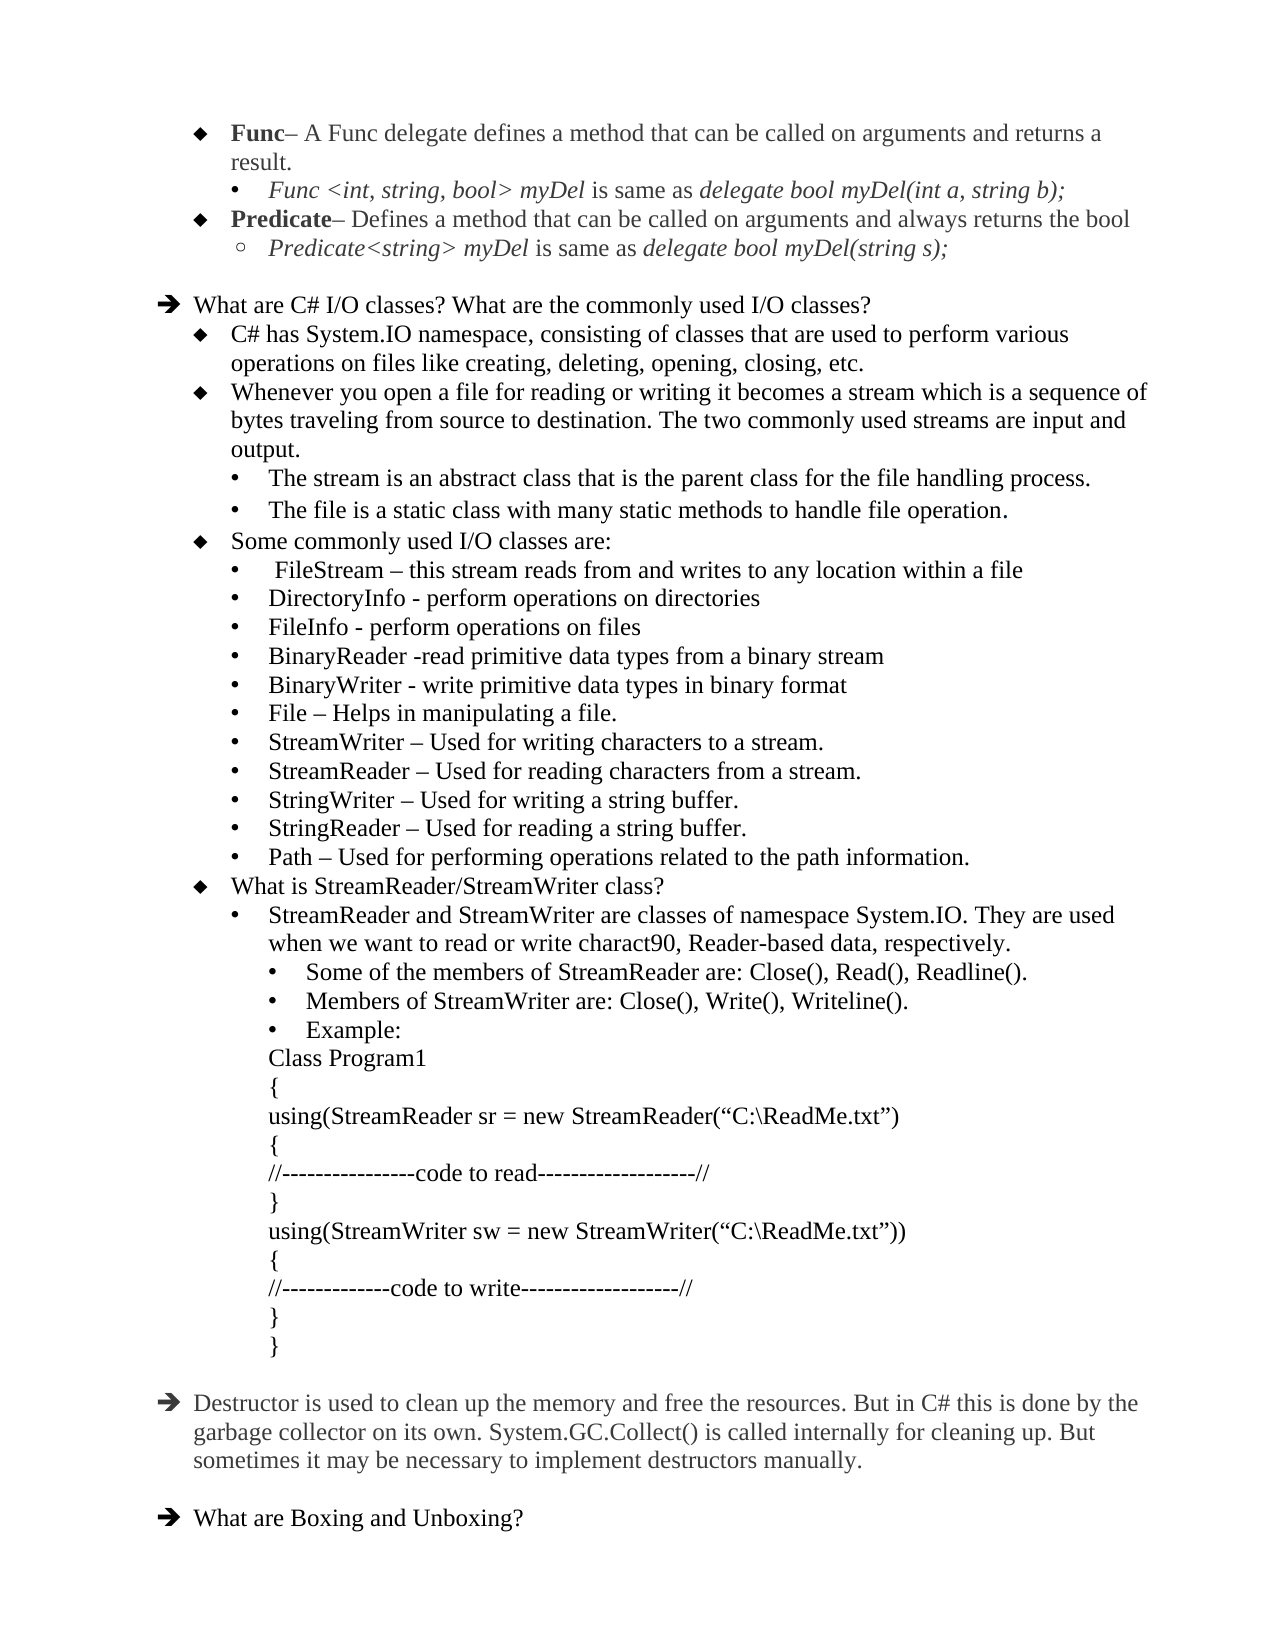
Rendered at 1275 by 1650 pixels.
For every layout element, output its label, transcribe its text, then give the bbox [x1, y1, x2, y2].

list Func– A Func delegate defines a method that can be called on arguments and returns a result. [193, 118, 1157, 176]
list Destructor is used to clean up the memory and free the resources. But in C# this is done by the garbage collector on its own. System.GC.Collect() is called internally for cleaning up. But sometimes it may be necessary to implement destructors manually. [156, 1388, 1157, 1474]
list The file is a static class with many static methods to handle file operation. [231, 492, 1157, 526]
list } [231, 1302, 1157, 1331]
list C# has System.IO namespace, consisting of classes that are used to perform various operations on files like creating, deleting, opening, closing, etc. [193, 319, 1157, 377]
list //----------------code to read-------------------// [231, 1158, 1157, 1187]
list StreamWriter – Used for writing characters to a stream. [231, 727, 1157, 756]
list Predicate– Defines a method that can be called on arguments and always returns the bool [193, 204, 1157, 233]
list Some commonly used I/O classes are: [193, 526, 1157, 555]
list What is StreamReader/StreamWriter class? [193, 871, 1157, 900]
list StringReader – Used for reading a string buffer. [231, 813, 1157, 842]
list using(StreamReader sr = new StreamReader(“C:\ReadMe.txt”) [231, 1101, 1157, 1130]
list What are C# I/O classes? What are the commonly used I/O classes? [156, 291, 1157, 319]
list Func <int, string, bool> myDel is same as delegate bool myDel(int a, string b); [231, 176, 1157, 204]
list { [231, 1072, 1157, 1101]
list Some of the members of StreamReader are: Close(), Read(), Readline(). [268, 957, 1157, 986]
list } [231, 1187, 1157, 1216]
list What are Boxing and Unboxing? [156, 1503, 1157, 1532]
list FileInfo - perform operations on files [231, 612, 1157, 641]
list The stream is an abstract class that is the parent class for the file handling process. [231, 463, 1157, 492]
list { [231, 1130, 1157, 1158]
list { [231, 1245, 1157, 1273]
list DirectoryInfo - perform operations on directories [231, 583, 1157, 612]
list BinaryReader -read primitive data types from a binary stream [231, 641, 1157, 670]
list File – Helps in manipulating a file. [231, 698, 1157, 727]
list Whenever you open a file for reading or writing it becomes a stream which is a sequence of bytes traveling from source to destination. The two commonly used streams are input and output. [193, 377, 1157, 463]
list StreamReader – Used for reading characters from a stream. [231, 756, 1157, 785]
list } [231, 1331, 1157, 1360]
list Path – Used for performing operations related to the path information. [231, 842, 1157, 871]
list BinaryWriter - write primitive data types in binary format [231, 670, 1157, 698]
list Class Program1 [231, 1043, 1157, 1072]
list //-------------code to write-------------------// [231, 1273, 1157, 1302]
list StringWriter – Used for writing a string buffer. [231, 785, 1157, 813]
list Example: [268, 1015, 1157, 1043]
list Members of StreamWriter are: Close(), Write(), Writeline(). [268, 986, 1157, 1015]
list FileStream – this stream reads from and writes to any location within a file [231, 555, 1157, 583]
list StreamReader and StreamWriter are classes of namespace System.IO. They are used when we want to read or write charact90, Reader-based data, respectively. [231, 900, 1157, 957]
list Predicate<string> myDel is same as delegate bool myDel(string s); [231, 233, 1157, 262]
list using(StreamWriter sw = new StreamWriter(“C:\ReadMe.txt”)) [231, 1216, 1157, 1245]
